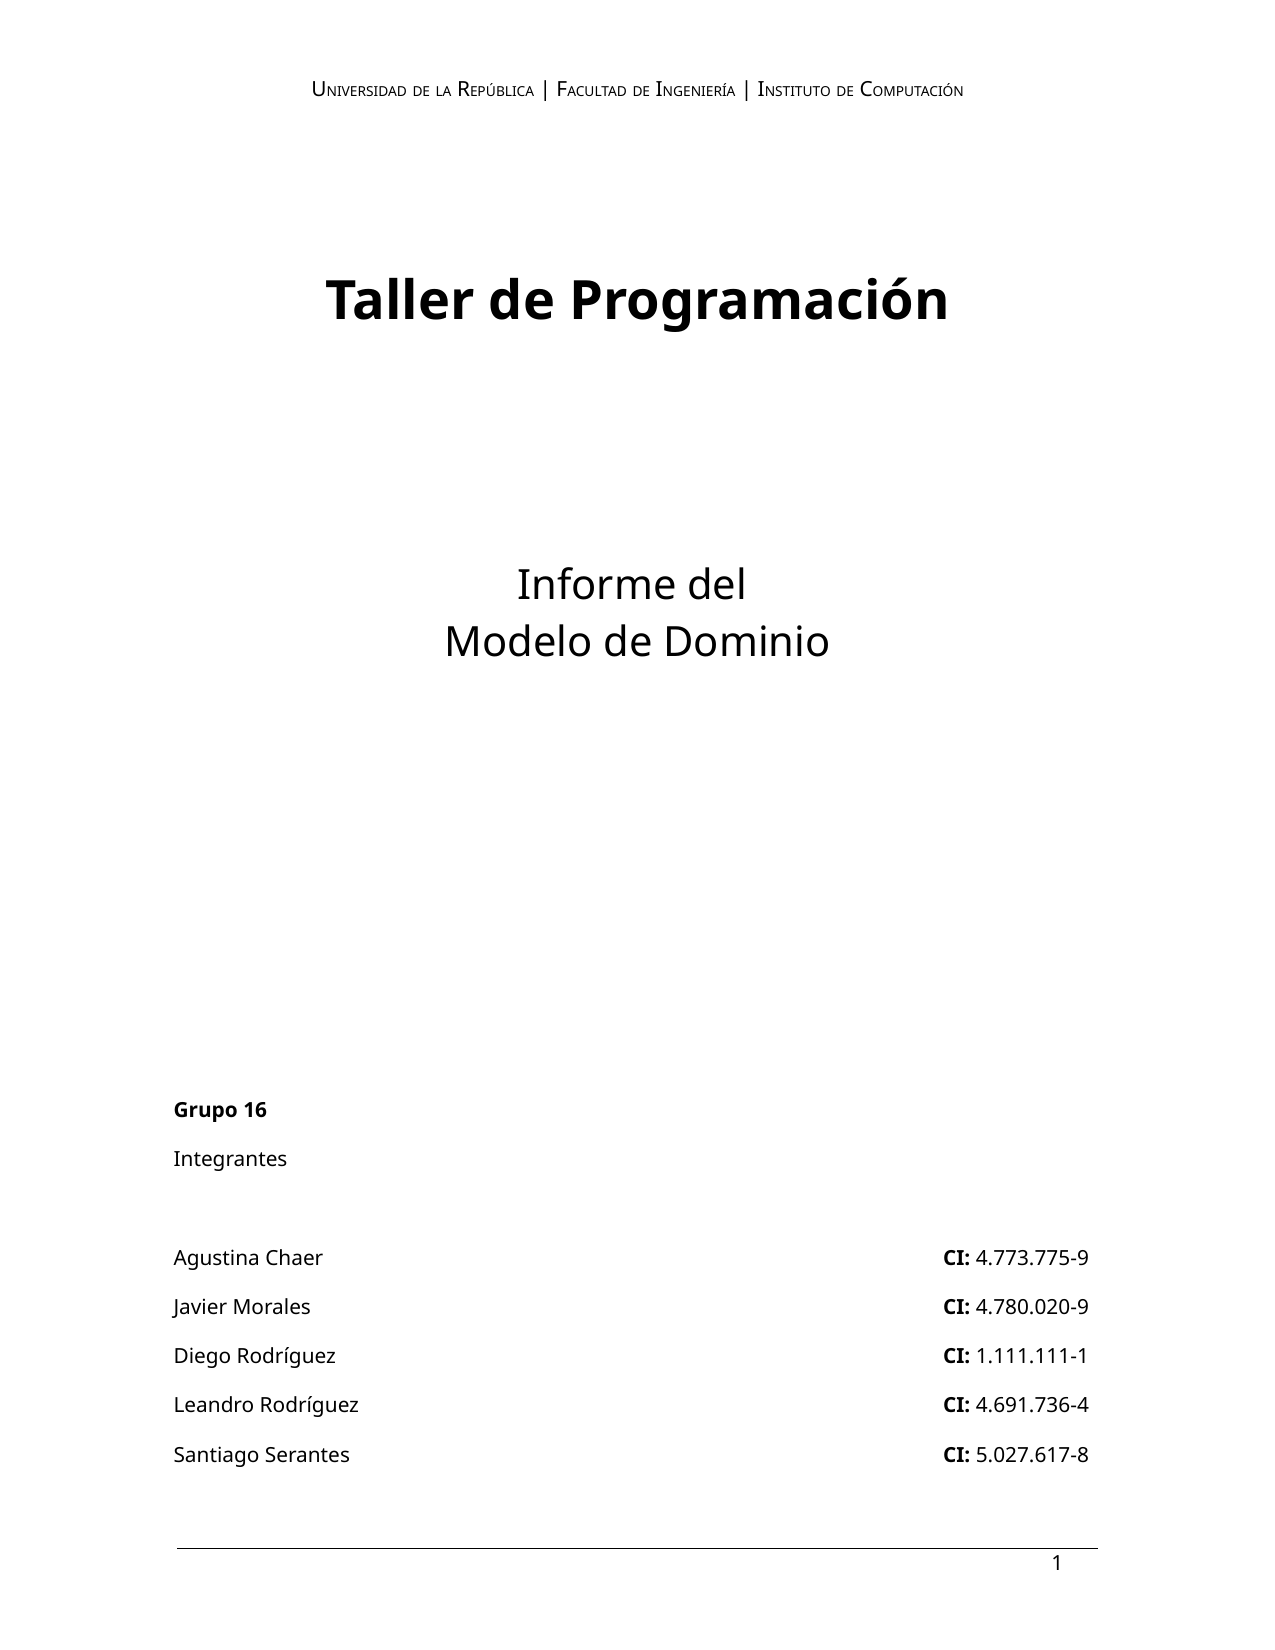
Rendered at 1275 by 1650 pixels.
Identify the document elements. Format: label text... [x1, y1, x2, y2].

table_cell CI: 4.773.775-9 [890, 1243, 1096, 1292]
table_cell Leandro Rodríguez [166, 1391, 890, 1440]
table_cell CI: 1.111.111-1 [890, 1341, 1096, 1391]
text Modelo de Dominio [177, 612, 1098, 668]
table_header [166, 1194, 890, 1243]
table_cell Agustina Chaer [166, 1243, 890, 1292]
table_header Grupo 16 [166, 1095, 890, 1144]
table_cell Integrantes [166, 1144, 890, 1193]
table_cell Santiago Serantes [166, 1440, 890, 1489]
table_cell CI: 4.780.020-9 [890, 1292, 1096, 1341]
table_cell CI: 4.691.736-4 [890, 1391, 1096, 1440]
table_header [890, 1194, 1096, 1243]
table_cell Diego Rodríguez [166, 1341, 890, 1391]
text Taller de Programación [177, 261, 1098, 335]
table_cell Javier Morales [166, 1292, 890, 1341]
table_cell CI: 5.027.617-8 [890, 1440, 1096, 1489]
text Informe del [177, 555, 1098, 612]
